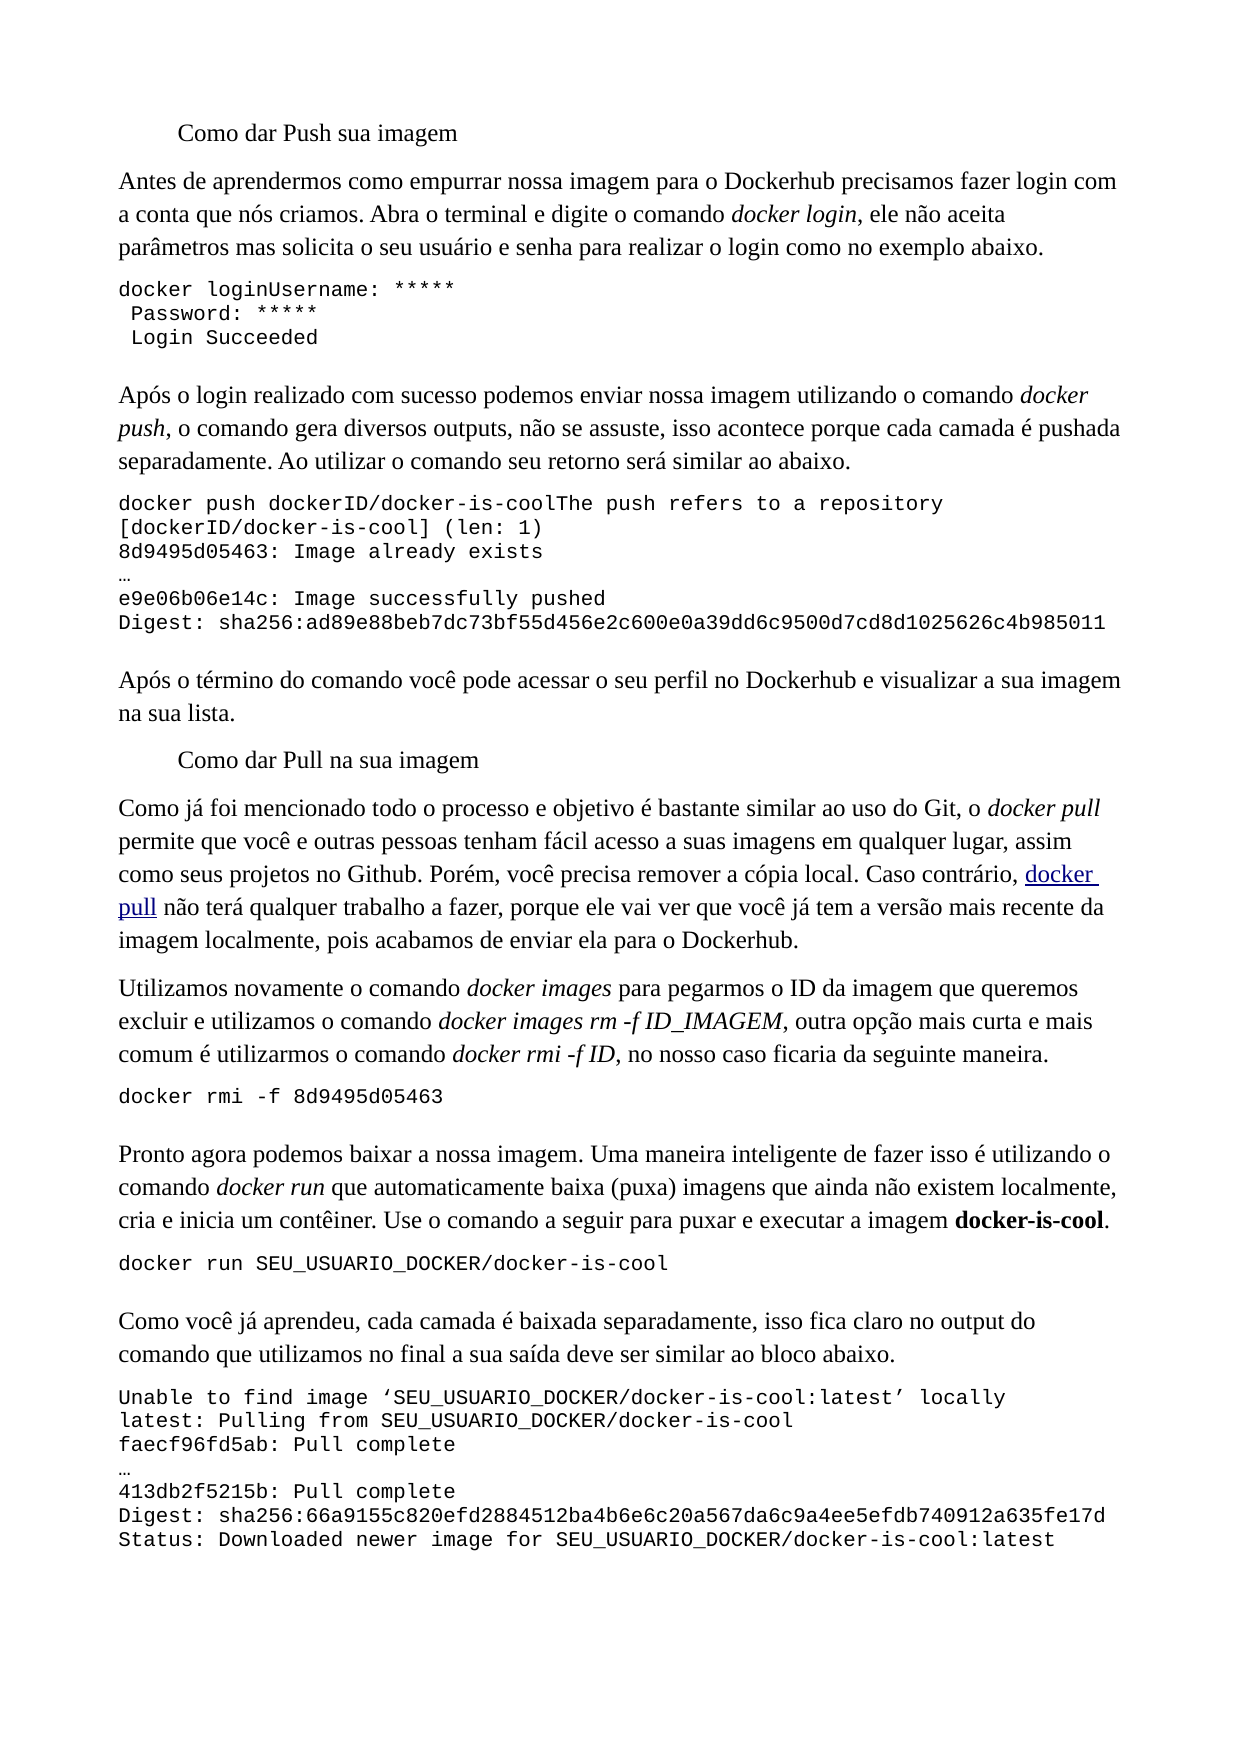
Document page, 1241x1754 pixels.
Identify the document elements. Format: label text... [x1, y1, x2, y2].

text latest: Pulling from SEU_USUARIO_DOCKER/docker-is-cool [118, 1411, 1122, 1434]
text Após o término do comando você pode acessar o seu perfil no Dockerhub e visualizar a sua imagem na sua lista. [118, 665, 1122, 727]
text Após o login realizado com sucesso podemos enviar nossa imagem utilizando o comando docker push, o comando gera diversos outputs, não se assuste, isso acontece porque cada camada é pushada separadamente. Ao utilizar o comando seu retorno será similar ao abaixo. [118, 380, 1122, 474]
text … [118, 1458, 1122, 1481]
text Unable to find image ‘SEU_USUARIO_DOCKER/docker-is-cool:latest’ locally [118, 1387, 1122, 1411]
text Pronto agora podemos baixar a nossa imagem. Uma maneira inteligente de fazer isso é utilizando o comando docker run que automaticamente baixa (puxa) imagens que ainda não existem localmente, cria e inicia um contêiner. Use o comando a seguir para puxar e executar a imagem docker-is-cool. [118, 1139, 1122, 1234]
text faecf96fd5ab: Pull complete [118, 1434, 1122, 1458]
text e9e06b06e14c: Image successfully pushed [118, 588, 1122, 612]
text Como você já aprendeu, cada camada é baixada separadamente, isso fica claro no output do comando que utilizamos no final a sua saída deve ser similar ao bloco abaixo. [118, 1306, 1122, 1368]
text Como dar Pull na sua imagem [177, 745, 1063, 774]
text Digest: sha256:66a9155c820efd2884512ba4b6e6c20a567da6c9a4ee5efdb740912a635fe17d [118, 1505, 1122, 1529]
text Como já foi mencionado todo o processo e objetivo é bastante similar ao uso do Git, o docker pull permite que você e outras pessoas tenham fácil acesso a suas imagens em qualquer lugar, assim como seus projetos no Github. Porém, você precisa remover a cópia local. Caso contrário, docker pull não terá qualquer trabalho a fazer, porque ele vai ver que você já tem a versão mais recente da imagem localmente, pois acabamos de enviar ela para o Dockerhub. [118, 793, 1122, 954]
text 8d9495d05463: Image already exists [118, 541, 1122, 564]
text Login Succeeded [118, 327, 1122, 350]
text docker run SEU_USUARIO_DOCKER/docker-is-cool [118, 1253, 1122, 1277]
text Password: ***** [118, 303, 1122, 327]
text Digest: sha256:ad89e88beb7dc73bf55d456e2c600e0a39dd6c9500d7cd8d1025626c4b985011 [118, 612, 1122, 635]
text Utilizamos novamente o comando docker images para pegarmos o ID da imagem que queremos excluir e utilizamos o comando docker images rm -f ID_IMAGEM, outra opção mais curta e mais comum é utilizarmos o comando docker rmi -f ID, no nosso caso ficaria da seguinte maneira. [118, 973, 1122, 1067]
text Status: Downloaded newer image for SEU_USUARIO_DOCKER/docker-is-cool:latest [118, 1529, 1122, 1552]
text Antes de aprendermos como empurrar nossa imagem para o Dockerhub precisamos fazer login com a conta que nós criamos. Abra o terminal e digite o comando docker login, ele não aceita parâmetros mas solicita o seu usuário e senha para realizar o login como no exemplo abaixo. [118, 166, 1122, 261]
text … [118, 564, 1122, 588]
text Como dar Push sua imagem [177, 118, 1063, 147]
text docker push dockerID/docker-is-coolThe push refers to a repository [dockerID/docker-is-cool] (len: 1) [118, 493, 1122, 541]
text docker rmi -f 8d9495d05463 [118, 1086, 1122, 1110]
text docker loginUsername: ***** [118, 279, 1122, 303]
text 413db2f5215b: Pull complete [118, 1481, 1122, 1505]
